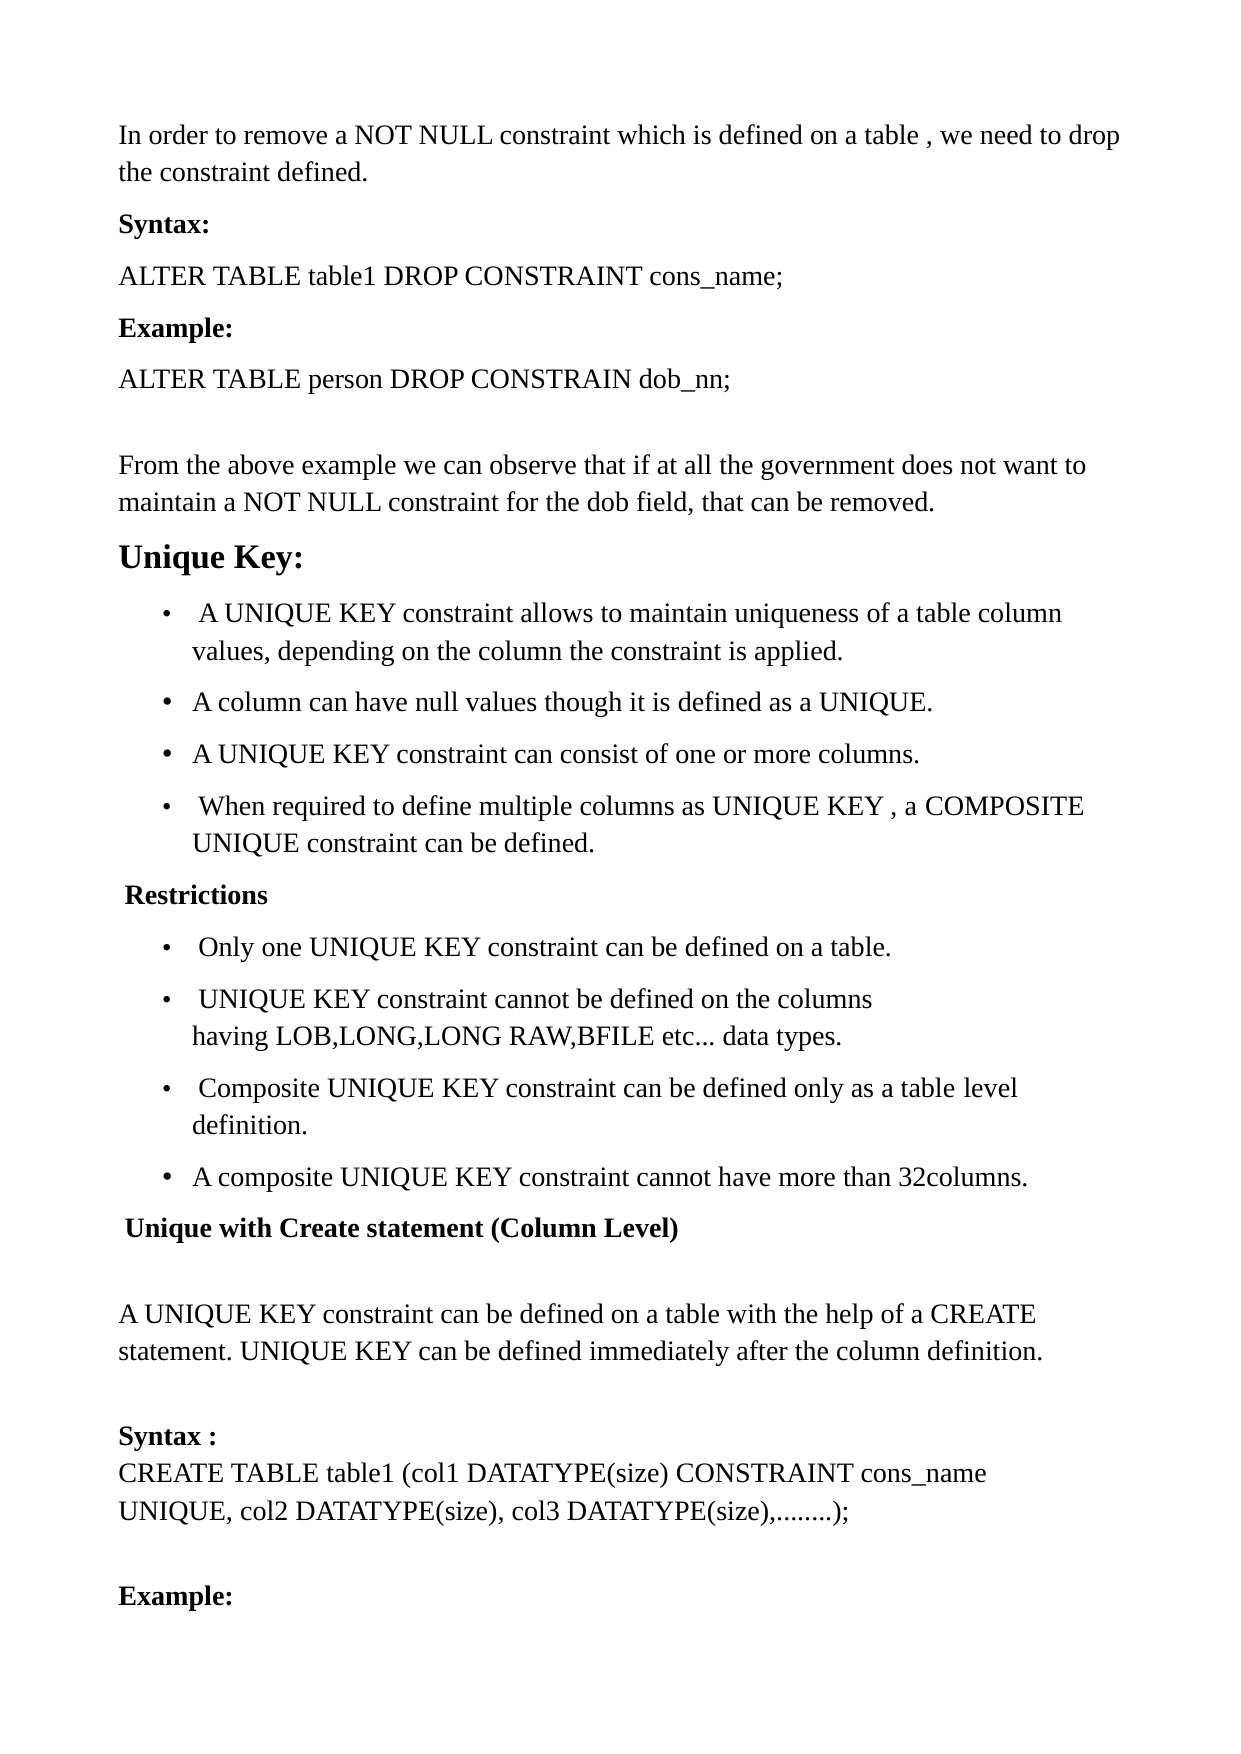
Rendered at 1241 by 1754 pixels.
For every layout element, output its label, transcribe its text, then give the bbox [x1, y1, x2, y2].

text From the above example we can observe that if at all the government does not want to maintain a NOT NULL constraint for the dob field, that can be removed. [118, 414, 1122, 517]
list A UNIQUE KEY constraint allows to maintain uniqueness of a table column values, depending on the column the constraint is applied. [162, 597, 1122, 666]
text Example: [118, 1546, 1122, 1611]
text ALTER TABLE table1 DROP CONSTRAINT cons_name; [118, 259, 1122, 291]
text Unique Key: [118, 537, 1122, 576]
text Syntax: [118, 207, 1122, 239]
text Restrictions [118, 878, 1122, 911]
text In order to remove a NOT NULL constraint which is defined on a table , we need to drop the constraint defined. [118, 118, 1122, 188]
text Unique with Create statement (Column Level) [118, 1212, 1122, 1244]
list Only one UNIQUE KEY constraint can be defined on a table. [162, 930, 1122, 962]
text A UNIQUE KEY constraint can be defined on a table with the help of a CREATE statement. UNIQUE KEY can be defined immediately after the column definition. [118, 1263, 1122, 1366]
list A composite UNIQUE KEY constraint cannot have more than 32columns. [162, 1160, 1122, 1192]
list A column can have null values though it is defined as a UNIQUE. [162, 686, 1122, 718]
text Example: [118, 311, 1122, 343]
list UNIQUE KEY constraint cannot be defined on the columns having LOB,LONG,LONG RAW,BFILE etc... data types. [162, 982, 1122, 1051]
text Syntax : CREATE TABLE table1 (col1 DATATYPE(size) CONSTRAINT cons_name UNIQUE, col2 DATATYPE(size), col3 DATATYPE(size),........); [118, 1386, 1122, 1526]
list When required to define multiple columns as UNIQUE KEY , a COMPOSITE UNIQUE constraint can be defined. [162, 789, 1122, 859]
text ALTER TABLE person DROP CONSTRAIN dob_nn; [118, 362, 1122, 395]
list A UNIQUE KEY constraint can consist of one or more columns. [162, 737, 1122, 770]
list Composite UNIQUE KEY constraint can be defined only as a table level definition. [162, 1071, 1122, 1140]
